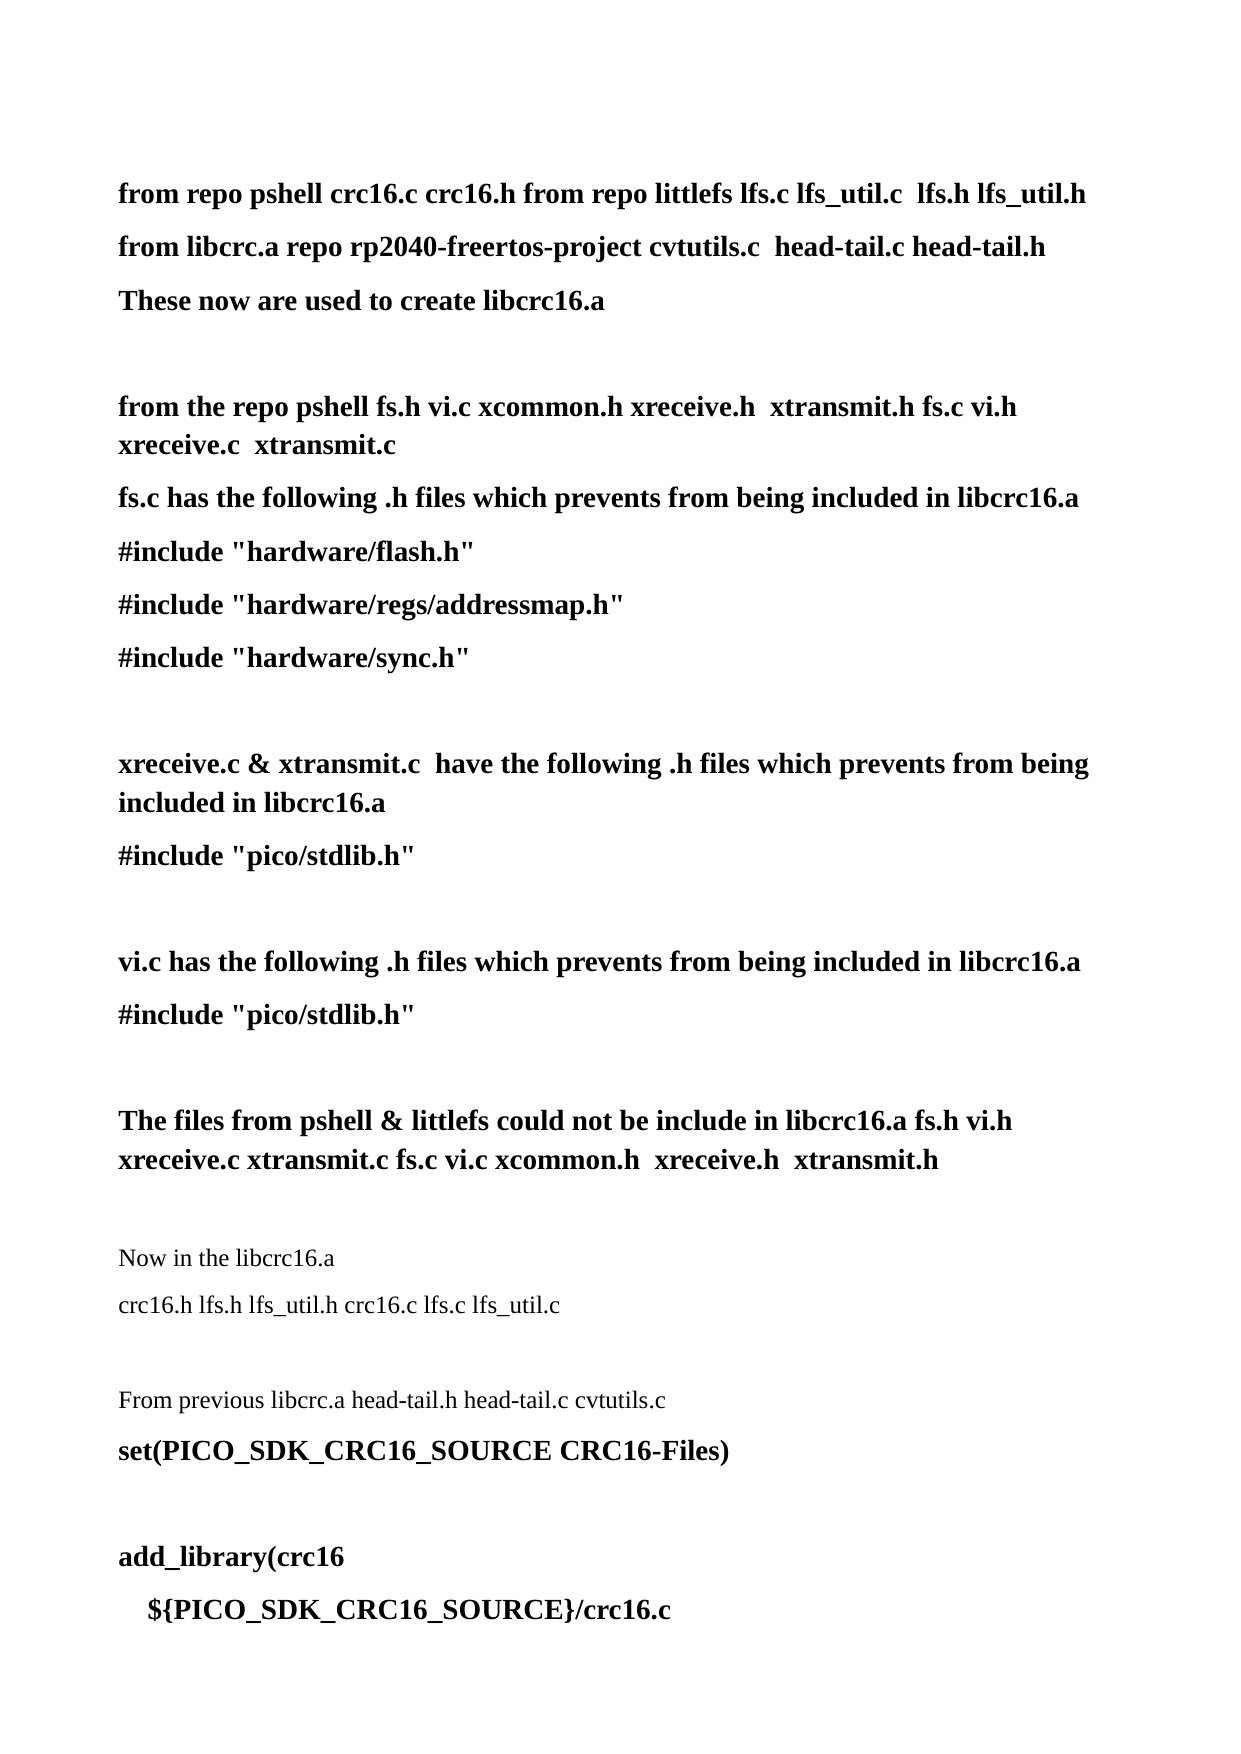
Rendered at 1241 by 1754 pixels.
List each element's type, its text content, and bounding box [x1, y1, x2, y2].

text from repo pshell crc16.c crc16.h from repo littlefs lfs.c lfs_util.c lfs.h lfs_util.h [118, 176, 1122, 210]
text #include "pico/stdlib.h" [118, 838, 1122, 871]
text from the repo pshell fs.h vi.c xcommon.h xreceive.h xtransmit.h fs.c vi.h xreceive.c xtransmit.c [118, 389, 1122, 461]
text fs.c has the following .h files which prevents from being included in libcrc16.a [118, 481, 1122, 514]
text #include "pico/stdlib.h" [118, 997, 1122, 1031]
text #include "hardware/sync.h" [118, 640, 1122, 673]
text Now in the libcrc16.a [118, 1243, 1122, 1271]
text crc16.h lfs.h lfs_util.h crc16.c lfs.c lfs_util.c [118, 1290, 1122, 1319]
text set(PICO_SDK_CRC16_SOURCE CRC16-Files) [118, 1433, 1122, 1467]
text #include "hardware/regs/addressmap.h" [118, 587, 1122, 620]
text #include "hardware/flash.h" [118, 534, 1122, 567]
text vi.c has the following .h files which prevents from being included in libcrc16.a [118, 944, 1122, 978]
text From previous libcrc.a head-tail.h head-tail.c cvtutils.c [118, 1386, 1122, 1414]
text ${PICO_SDK_CRC16_SOURCE}/crc16.c [118, 1592, 1122, 1626]
text The files from pshell & littlefs could not be include in libcrc16.a fs.h vi.h xreceive.c xtransmit.c fs.c vi.c xcommon.h xreceive.h xtransmit.h [118, 1103, 1122, 1176]
text from libcrc.a repo rp2040-freertos-project cvtutils.c head-tail.c head-tail.h [118, 229, 1122, 263]
text These now are used to create libcrc16.a [118, 283, 1122, 316]
text xreceive.c & xtransmit.c have the following .h files which prevents from being included in libcrc16.a [118, 746, 1122, 818]
text add_library(crc16 [118, 1539, 1122, 1573]
